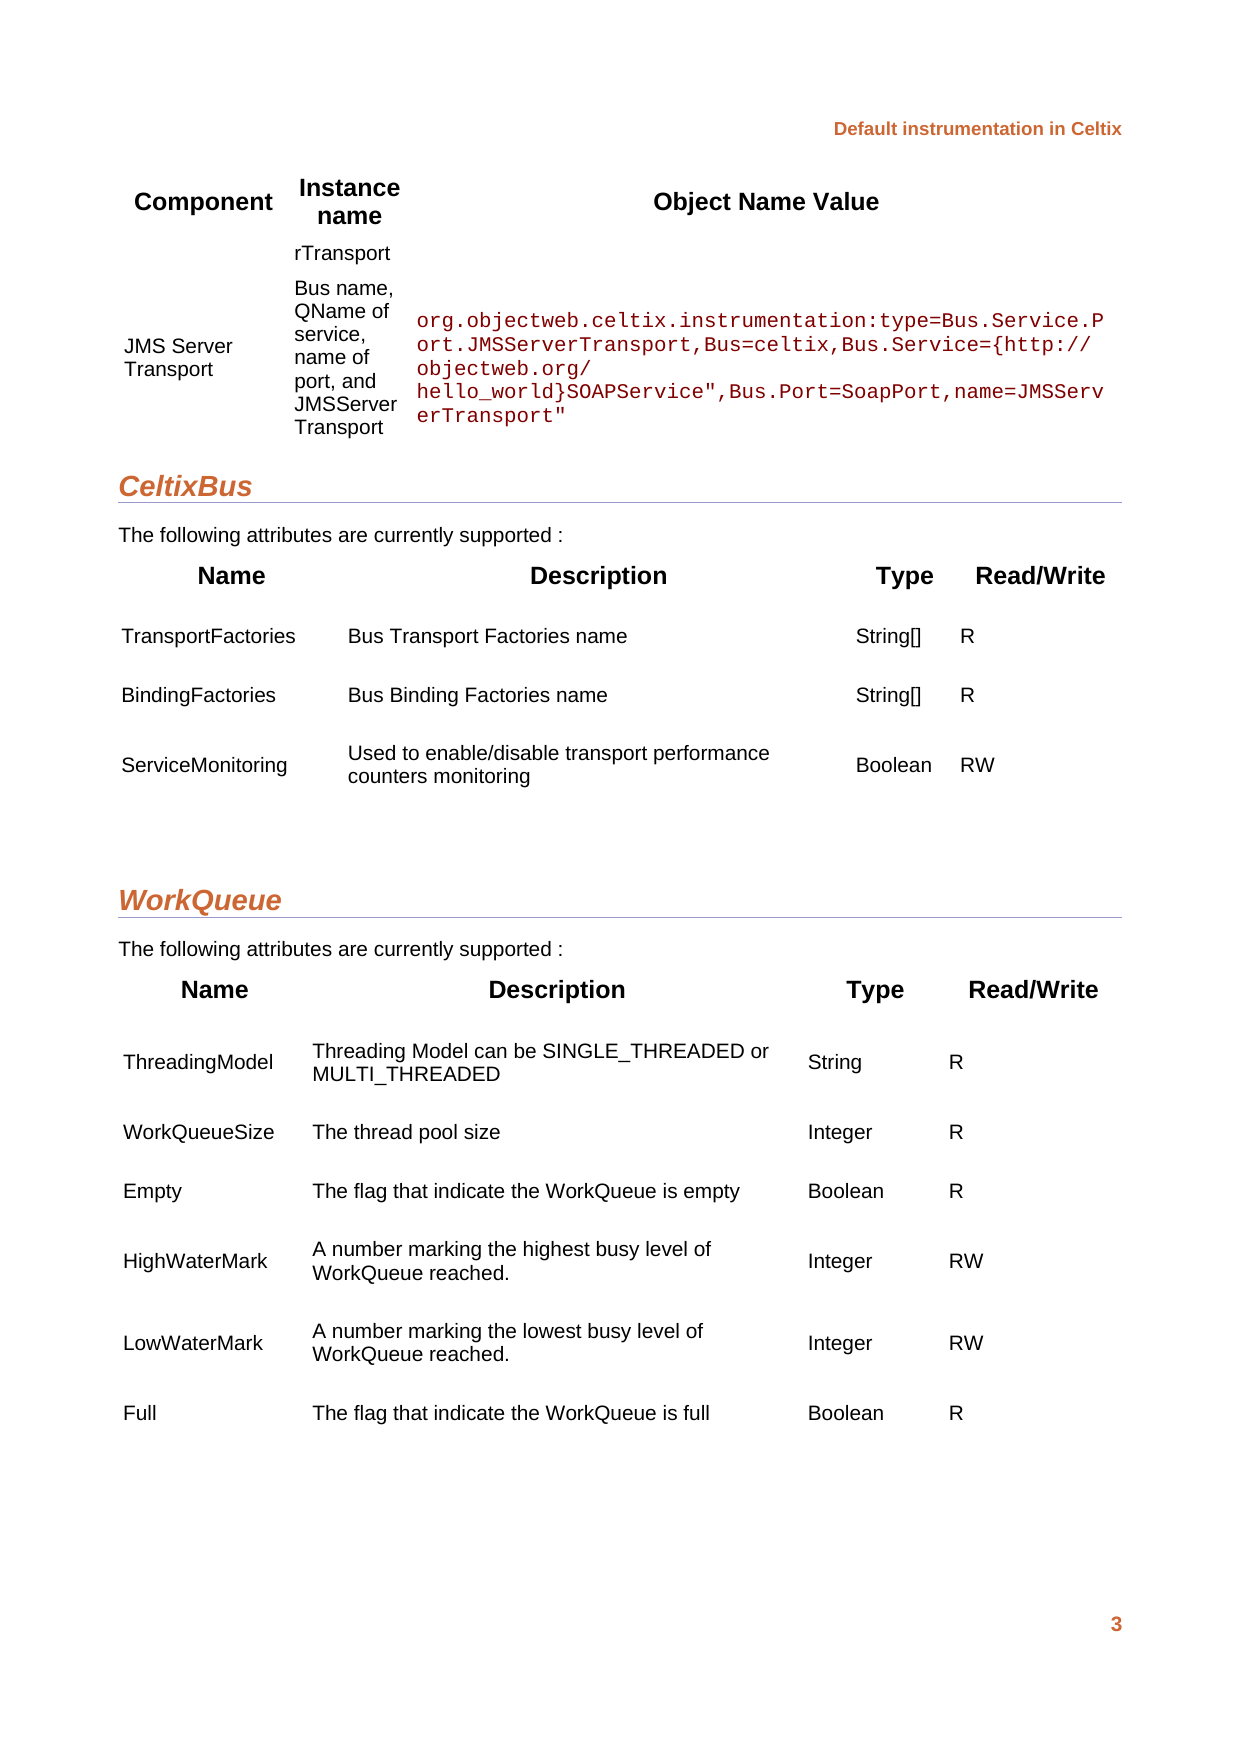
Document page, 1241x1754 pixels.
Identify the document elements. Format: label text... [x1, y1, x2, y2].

table_cell The flag that indicate the WorkQueue is full [309, 1399, 805, 1457]
table_cell Integer [805, 1317, 946, 1399]
table_cell RW [946, 1235, 1121, 1317]
table_cell String[] [853, 680, 957, 739]
table_cell Integer [805, 1118, 946, 1177]
subtitle CeltixBus [118, 469, 1122, 502]
table_cell WorkQueueSize [120, 1118, 309, 1177]
table_header Object Name Value [411, 169, 1122, 236]
table_cell Bus name, QName of service, name of port, and JMSServerTransport [289, 271, 411, 444]
table_cell Boolean [853, 739, 957, 821]
table_cell String[] [853, 622, 957, 680]
table_header Read/Write [957, 559, 1124, 622]
table_cell R [946, 1177, 1121, 1235]
table_cell [118, 236, 288, 271]
table_header Type [805, 973, 946, 1036]
table_cell ThreadingModel [120, 1036, 309, 1118]
table_cell Boolean [805, 1399, 946, 1457]
table_cell JMS Server Transport [118, 271, 288, 444]
table_header Type [853, 559, 957, 622]
table_header Name [118, 559, 345, 622]
table_cell Threading Model can be SINGLE_THREADED or MULTI_THREADED [309, 1036, 805, 1118]
table_cell R [946, 1036, 1121, 1118]
table_cell R [946, 1399, 1121, 1457]
table_cell LowWaterMark [120, 1317, 309, 1399]
table_cell Boolean [805, 1177, 946, 1235]
table_cell HighWaterMark [120, 1235, 309, 1317]
table_cell R [957, 622, 1124, 680]
table_cell Integer [805, 1235, 946, 1317]
table_header Name [120, 973, 309, 1036]
table_cell TransportFactories [118, 622, 345, 680]
table_cell org.objectweb.celtix.instrumentation:type=Bus.Service.Port.JMSServerTransport,Bus=celtix,Bus.Service={http://objectweb.org/hello_world}SOAPService",Bus.Port=SoapPort,name=JMSServerTransport" [411, 271, 1122, 444]
text The following attributes are currently supported : [118, 523, 1122, 546]
table_cell A number marking the lowest busy level of WorkQueue reached. [309, 1317, 805, 1399]
table_cell BindingFactories [118, 680, 345, 739]
table_cell R [946, 1118, 1121, 1177]
table_cell The flag that indicate the WorkQueue is empty [309, 1177, 805, 1235]
table_header Description [309, 973, 805, 1036]
table_cell rTransport [289, 236, 411, 271]
table_cell ServiceMonitoring [118, 739, 345, 821]
table_cell [411, 236, 1122, 271]
table_header Instance name [289, 169, 411, 236]
table_header Read/Write [946, 973, 1121, 1036]
table_cell RW [946, 1317, 1121, 1399]
table_cell Bus Transport Factories name [345, 622, 853, 680]
table_cell The thread pool size [309, 1118, 805, 1177]
table_cell String [805, 1036, 946, 1118]
table_cell Full [120, 1399, 309, 1457]
table_cell R [957, 680, 1124, 739]
table_header Component [118, 169, 288, 236]
table_cell A number marking the highest busy level of WorkQueue reached. [309, 1235, 805, 1317]
table_cell RW [957, 739, 1124, 821]
table_cell Bus Binding Factories name [345, 680, 853, 739]
table_header Description [345, 559, 853, 622]
table_cell Used to enable/disable transport performance counters monitoring [345, 739, 853, 821]
table_cell Empty [120, 1177, 309, 1235]
subtitle WorkQueue [118, 884, 1122, 917]
text The following attributes are currently supported : [118, 938, 1122, 961]
